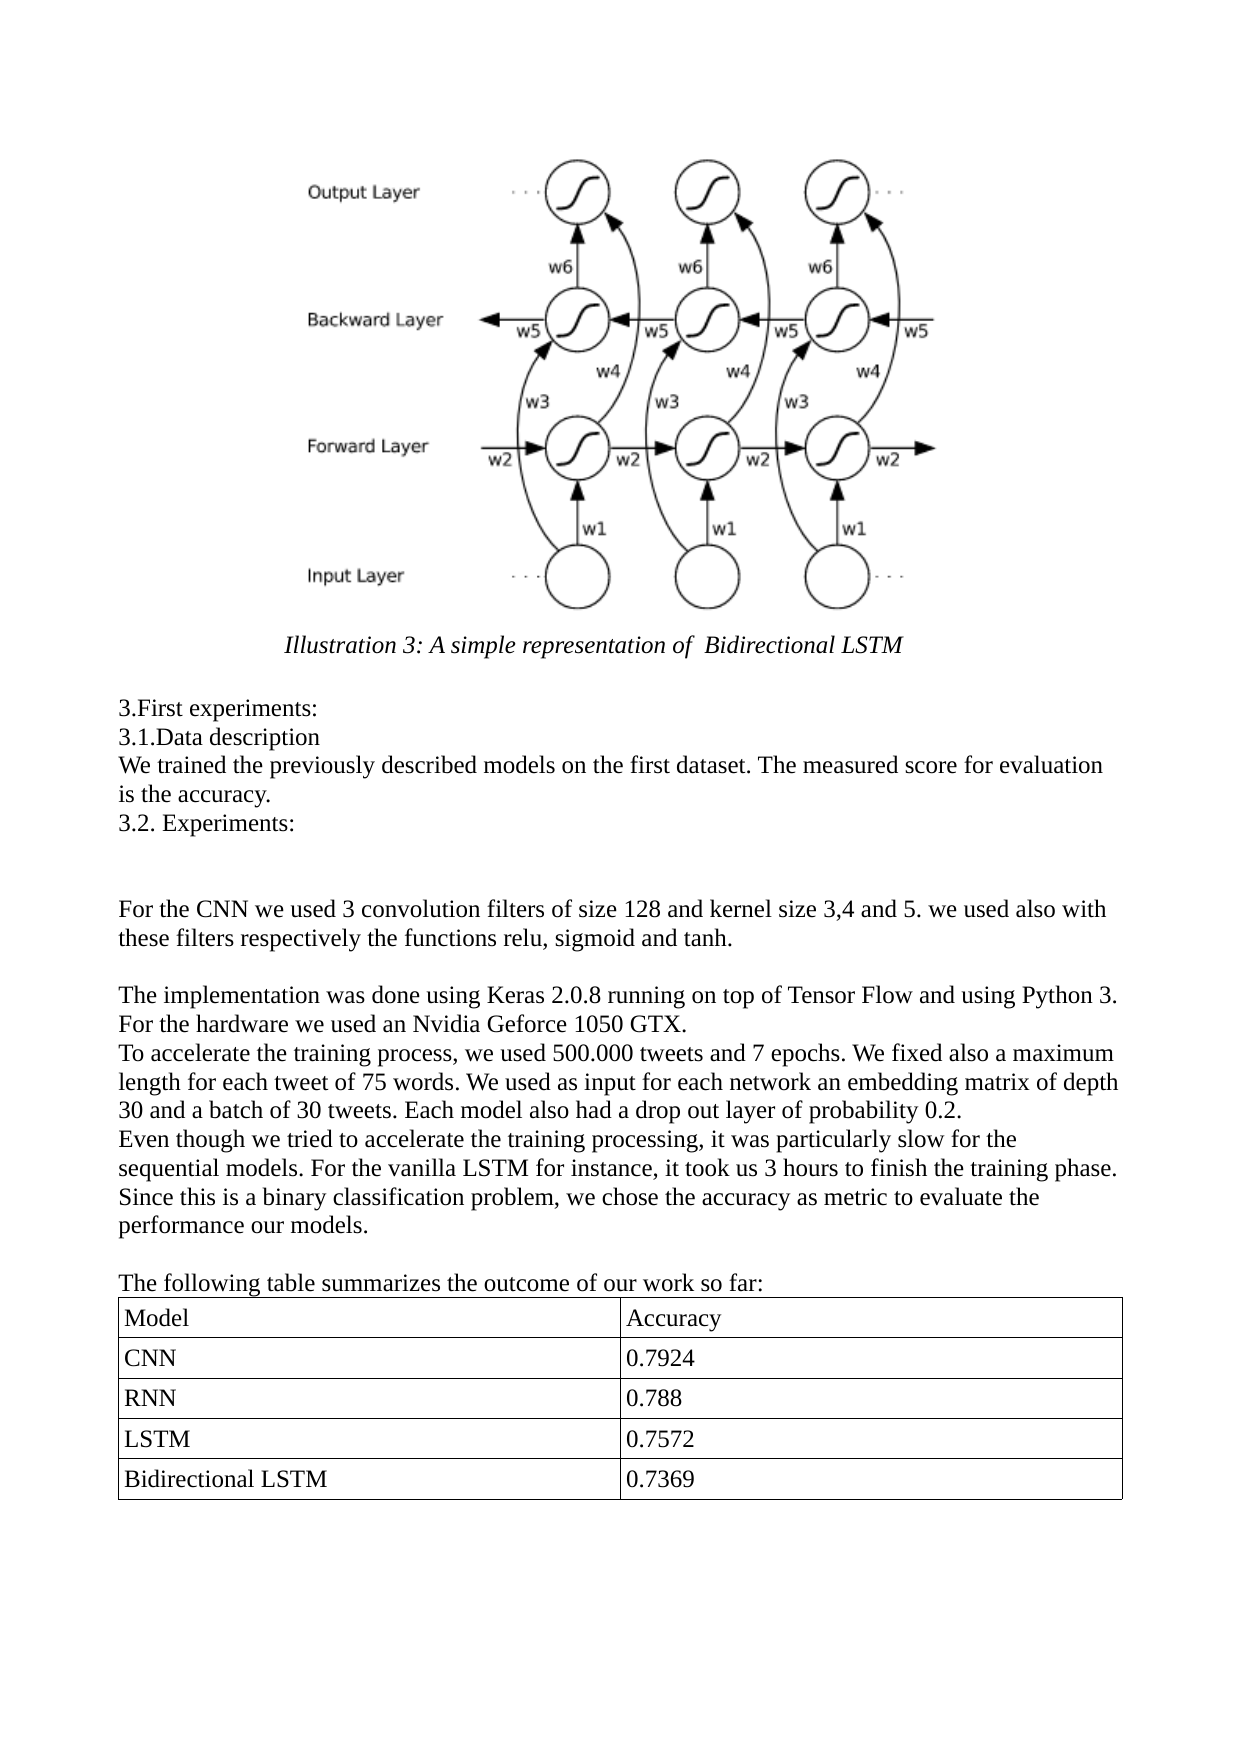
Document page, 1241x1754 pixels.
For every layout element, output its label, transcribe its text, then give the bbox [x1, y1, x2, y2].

text We trained the previously described models on the first dataset. The measured score for evaluation is the accuracy. [118, 751, 1122, 808]
table_header Model [119, 1298, 620, 1337]
table_cell 0.7924 [621, 1338, 1122, 1377]
text Illustration 3: A simple representation of Bidirectional LSTM [284, 631, 956, 659]
table_cell Bidirectional LSTM [119, 1459, 620, 1498]
text 3.2. Experiments: [118, 808, 1122, 837]
text For the CNN we used 3 convolution filters of size 128 and kernel size 3,4 and 5. we used also with these filters respectively the functions relu, sigmoid and tanh. [118, 894, 1122, 952]
text 3.First experiments: [118, 693, 1122, 722]
table_cell LSTM [119, 1419, 620, 1458]
text To accelerate the training process, we used 500.000 tweets and 7 epochs. We fixed also a maximum length for each tweet of 75 words. We used as input for each network an embedding matrix of depth 30 and a batch of 30 tweets. Each model also had a drop out layer of probability 0.2. [118, 1038, 1122, 1124]
text The implementation was done using Keras 2.0.8 running on top of Tensor Flow and using Python 3. For the hardware we used an Nvidia Geforce 1050 GTX. [118, 981, 1122, 1038]
table_header Accuracy [621, 1298, 1122, 1337]
table_cell RNN [119, 1379, 620, 1418]
text Since this is a binary classification problem, we chose the accuracy as metric to evaluate the performance our models. [118, 1182, 1122, 1239]
table_cell 0.7369 [621, 1459, 1122, 1498]
text Even though we tried to accelerate the training processing, it was particularly slow for the sequential models. For the vanilla LSTM for instance, it took us 3 hours to finish the training phase. [118, 1124, 1122, 1182]
table_cell 0.7572 [621, 1419, 1122, 1458]
table_cell 0.788 [621, 1379, 1122, 1418]
text The following table summarizes the outcome of our work so far: [118, 1268, 1122, 1297]
picture [284, 130, 957, 631]
table_cell CNN [119, 1338, 620, 1377]
text 3.1.Data description [118, 722, 1122, 751]
